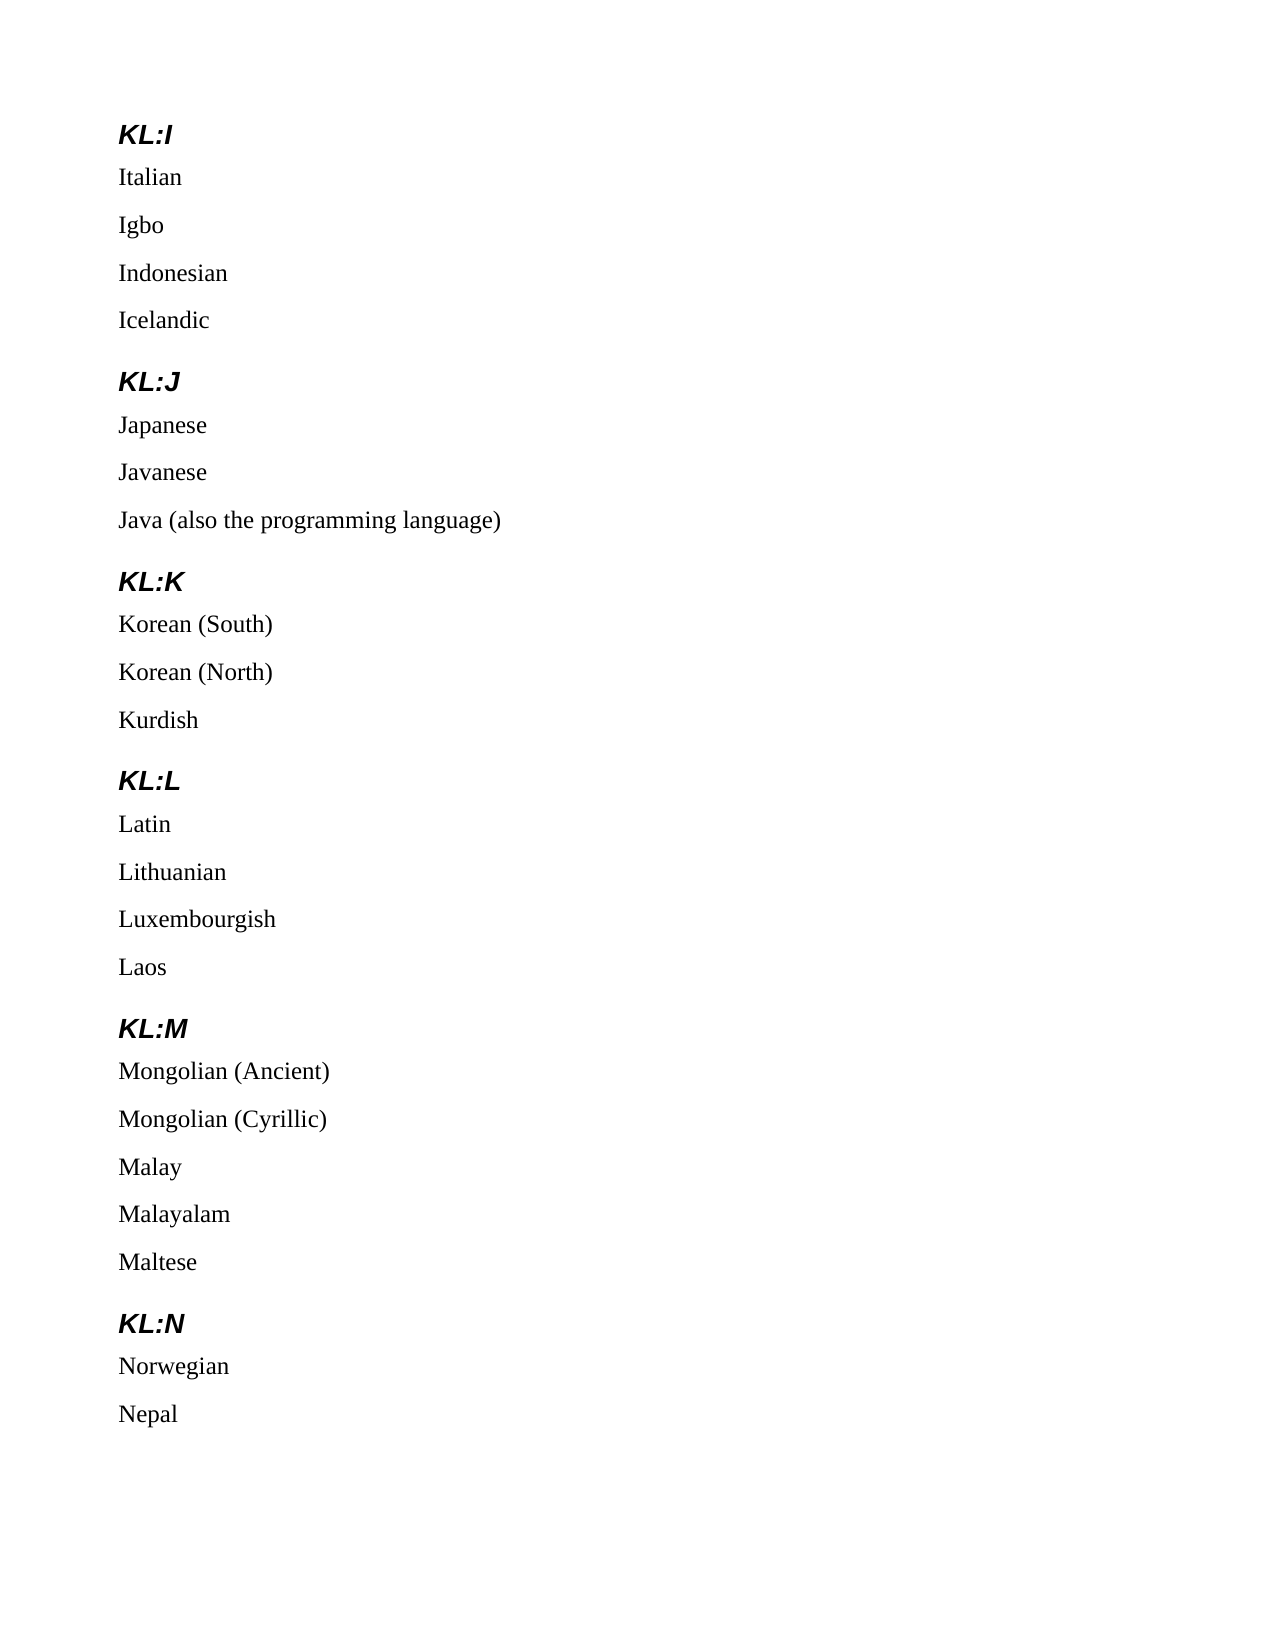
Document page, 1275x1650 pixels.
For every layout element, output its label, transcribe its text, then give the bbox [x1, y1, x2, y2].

text Malay [118, 1152, 1157, 1180]
text Mongolian (Ancient) [118, 1056, 1157, 1085]
subtitle KL:L [118, 765, 1157, 797]
text Lithuanian [118, 857, 1157, 886]
subtitle KL:N [118, 1307, 1157, 1339]
text Latin [118, 809, 1157, 838]
text Italian [118, 162, 1157, 191]
text Malayalam [118, 1199, 1157, 1228]
text Nepal [118, 1399, 1157, 1428]
text Norwegian [118, 1351, 1157, 1380]
text Laos [118, 952, 1157, 981]
text Javanese [118, 457, 1157, 486]
text Korean (North) [118, 657, 1157, 686]
text Korean (South) [118, 609, 1157, 638]
subtitle KL:I [118, 118, 1157, 150]
subtitle KL:M [118, 1012, 1157, 1044]
text Japanese [118, 410, 1157, 438]
subtitle KL:J [118, 365, 1157, 397]
text Java (also the programming language) [118, 505, 1157, 534]
subtitle KL:K [118, 565, 1157, 597]
text Kurdish [118, 705, 1157, 733]
text Mongolian (Cyrillic) [118, 1104, 1157, 1133]
text Icelandic [118, 305, 1157, 334]
text Indonesian [118, 258, 1157, 286]
text Maltese [118, 1247, 1157, 1276]
text Luxembourgish [118, 904, 1157, 933]
text Igbo [118, 210, 1157, 239]
